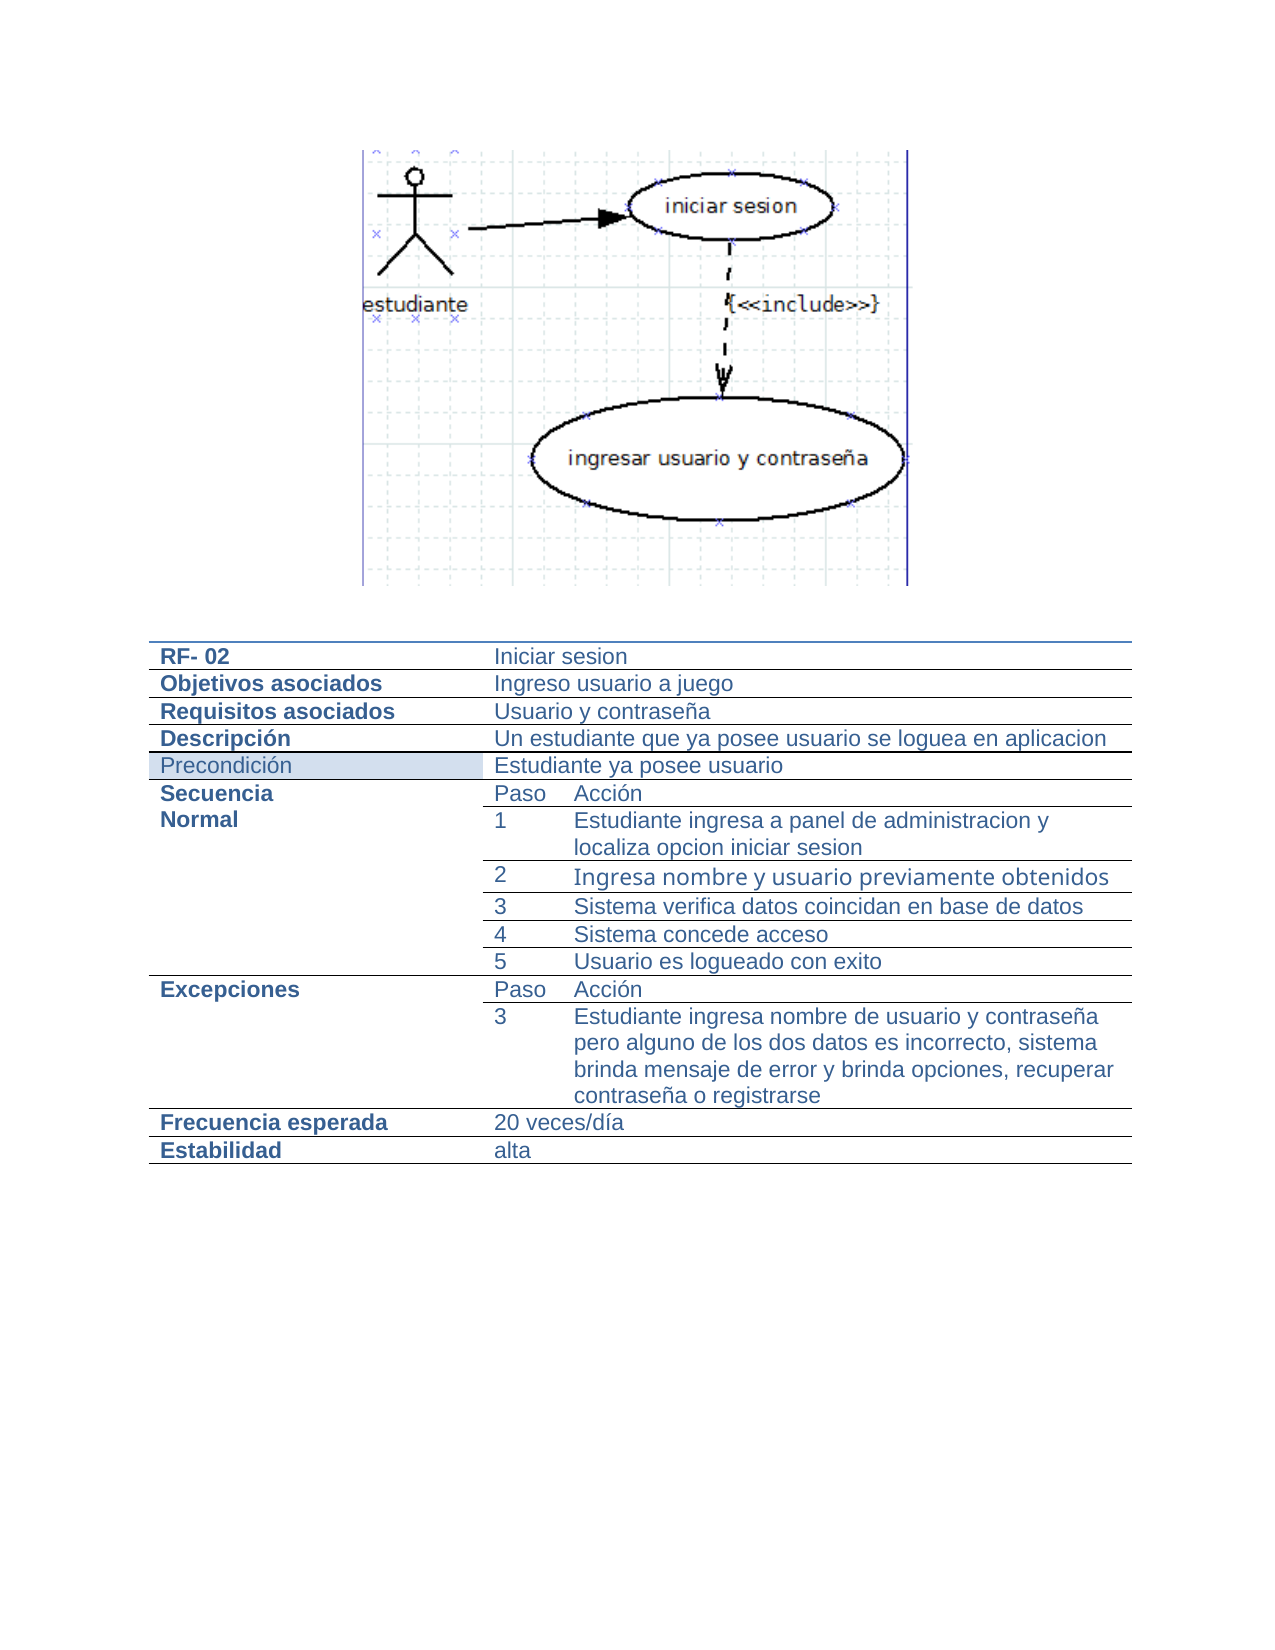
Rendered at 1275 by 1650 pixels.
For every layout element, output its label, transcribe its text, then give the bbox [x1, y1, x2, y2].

table_cell Estudiante ingresa nombre de usuario y contraseña pero alguno de los dos datos es incorrecto, sistema brinda mensaje de error y brinda opciones, recuperar contraseña o registrarse [563, 1003, 1132, 1108]
table_cell Un estudiante que ya posee usuario se loguea en aplicacion [483, 725, 1132, 751]
table_cell Acción [563, 976, 1132, 1002]
table_cell Paso [483, 780, 562, 806]
table_cell 5 [483, 948, 562, 974]
table_cell Excepciones [149, 976, 483, 1108]
table_cell 2 [483, 861, 562, 892]
table_cell Frecuencia esperada [149, 1109, 483, 1136]
table_cell Ingresa nombre y usuario previamente obtenidos [563, 861, 1132, 892]
table_cell 20 veces/día [483, 1109, 1132, 1136]
table_cell Usuario es logueado con exito [563, 948, 1132, 974]
table_cell Estudiante ingresa a panel de administracion y localiza opcion iniciar sesion [563, 807, 1132, 860]
table_header Iniciar sesion [483, 643, 1132, 669]
table_cell 3 [483, 893, 562, 920]
table_cell Descripción [149, 725, 483, 751]
table_cell Sistema concede acceso [563, 921, 1132, 947]
table_cell Ingreso usuario a juego [483, 670, 1132, 697]
table_cell Estabilidad [149, 1137, 483, 1163]
table_cell 1 [483, 807, 562, 860]
table_cell Precondición [149, 753, 483, 779]
table_cell alta [483, 1137, 1132, 1163]
table_cell Paso [483, 976, 562, 1002]
table_cell Objetivos asociados [149, 670, 483, 697]
table_cell Secuencia Normal [149, 780, 483, 974]
table_header RF- 02 [149, 643, 483, 669]
table_cell Estudiante ya posee usuario [483, 753, 1132, 779]
table_cell Sistema verifica datos coincidan en base de datos [563, 893, 1132, 920]
table_cell 4 [483, 921, 562, 947]
table_cell Usuario y contraseña [483, 698, 1132, 724]
table_cell Acción [563, 780, 1132, 806]
picture [362, 150, 913, 586]
table_cell 3 [483, 1003, 562, 1108]
table_cell Requisitos asociados [149, 698, 483, 724]
